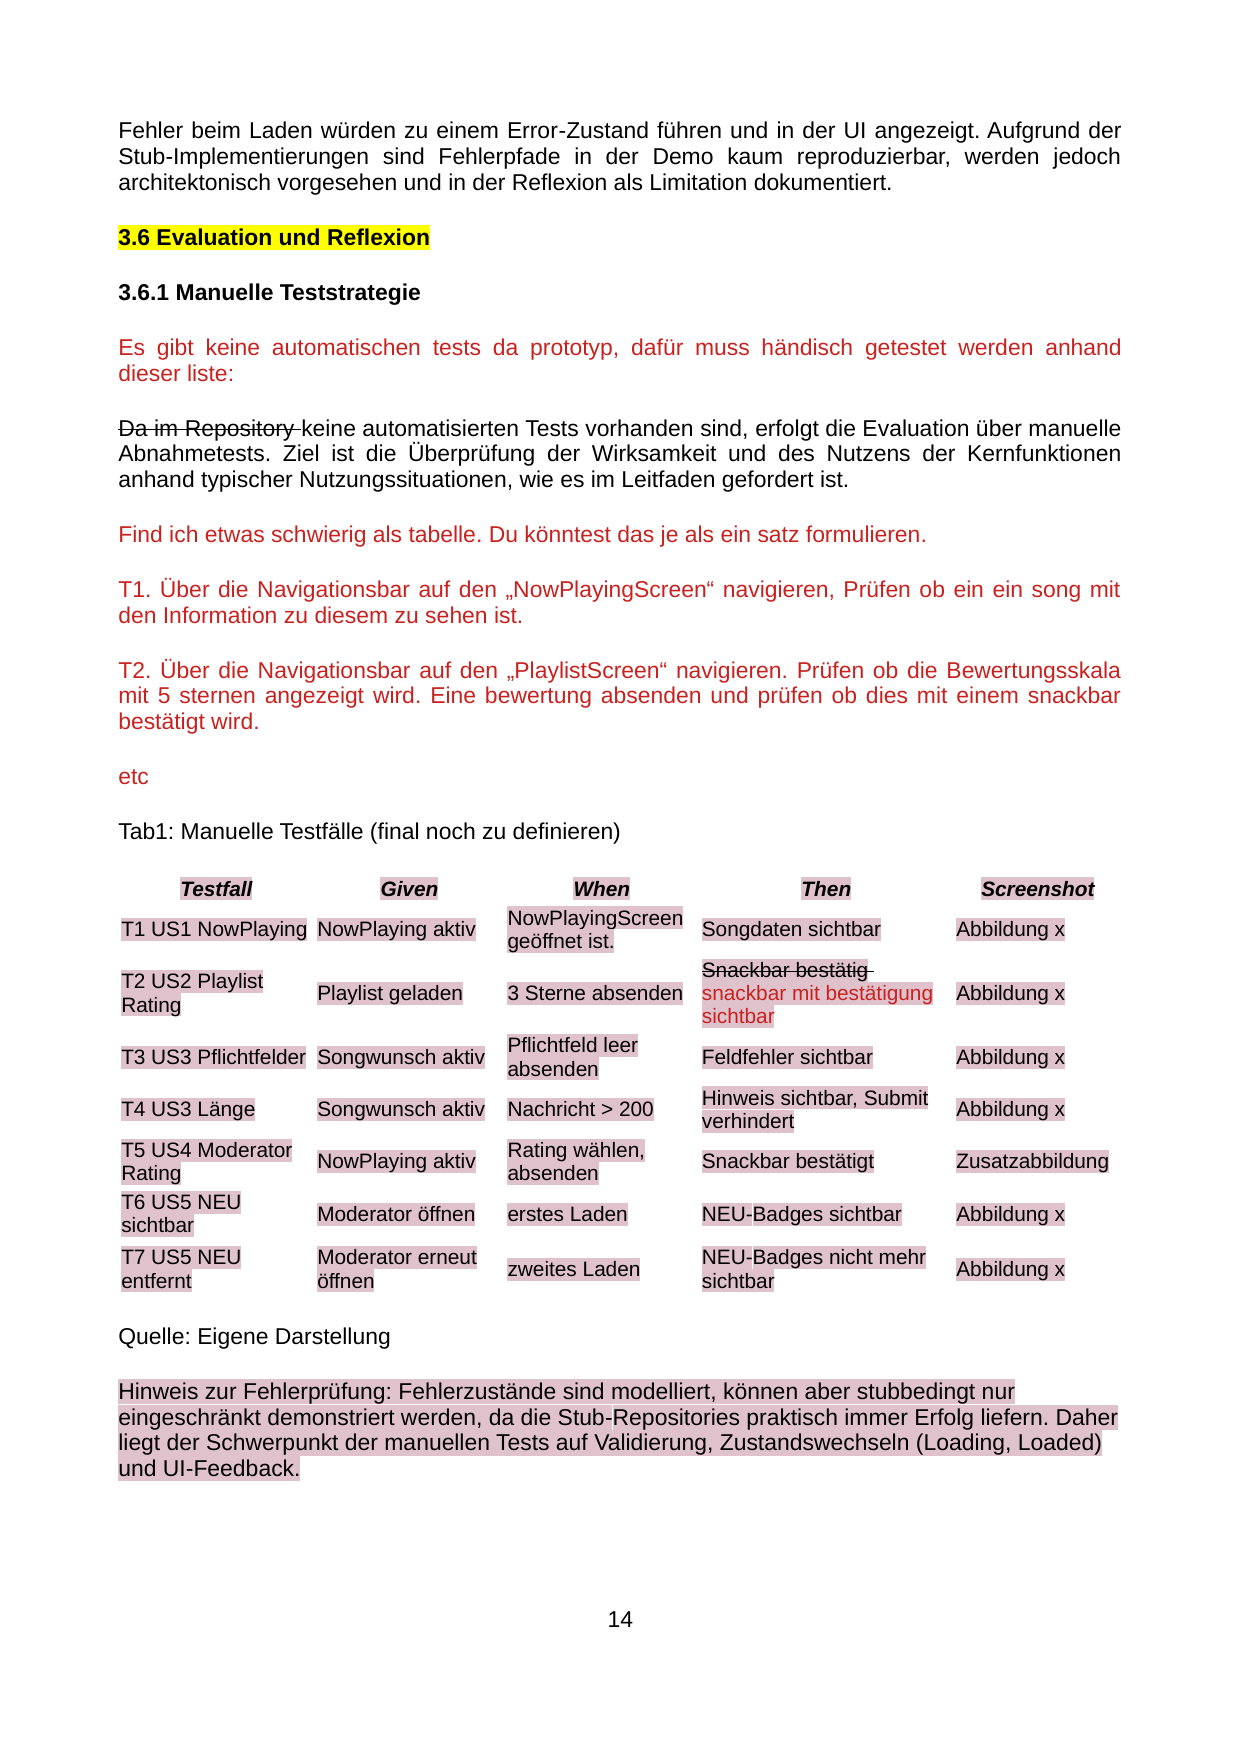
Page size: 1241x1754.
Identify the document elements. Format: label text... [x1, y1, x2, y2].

table_cell T6 US5 NEU sichtbar [118, 1188, 314, 1240]
table_cell Abbildung x [953, 1083, 1122, 1136]
text Hinweis zur Fehlerprüfung: Fehlerzustände sind modelliert, können aber stubbedingt nur eingeschränkt demonstriert werden, da die Stub‑Repositories praktisch immer Erfolg liefern. Daher liegt der Schwerpunkt der manuellen Tests auf Validierung, Zustandswechseln (Loading, Loaded) und UI‑Feedback. [118, 1379, 1122, 1481]
table_cell erstes Laden [504, 1188, 699, 1240]
table_cell T5 US4 Moderator Rating [118, 1136, 314, 1188]
table_cell Snackbar bestätig snackbar mit bestätigung sichtbar [699, 956, 953, 1031]
table_cell Songdaten sichtbar [699, 903, 953, 956]
table_cell Hinweis sichtbar, Submit verhindert [699, 1083, 953, 1136]
text Es gibt keine automatischen tests da prototyp, dafür muss händisch getestet werden anhand dieser liste: [118, 335, 1122, 386]
table_header Screenshot [953, 874, 1122, 903]
table_cell Rating wählen, absenden [504, 1136, 699, 1188]
table_cell Snackbar bestätigt [699, 1136, 953, 1188]
table_cell T3 US3 Pflichtfelder [118, 1031, 314, 1083]
text etc [118, 764, 1122, 789]
table_header Given [314, 874, 504, 903]
table_cell Playlist geladen [314, 956, 504, 1031]
table_cell Abbildung x [953, 956, 1122, 1031]
table_cell T2 US2 Playlist Rating [118, 956, 314, 1031]
table_cell Abbildung x [953, 1031, 1122, 1083]
table_cell Songwunsch aktiv [314, 1083, 504, 1136]
table_cell Zusatzabbildung [953, 1136, 1122, 1188]
table_cell Moderator öffnen [314, 1188, 504, 1240]
table_cell 3 Sterne absenden [504, 956, 699, 1031]
text Quelle: Eigene Darstellung [118, 1298, 1122, 1349]
table_cell Abbildung x [953, 903, 1122, 956]
table_cell Pflichtfeld leer absenden [504, 1031, 699, 1083]
table_cell Abbildung x [953, 1240, 1122, 1298]
table_cell Songwunsch aktiv [314, 1031, 504, 1083]
table_cell NowPlaying aktiv [314, 903, 504, 956]
table_cell NEU‑Badges sichtbar [699, 1188, 953, 1240]
text Find ich etwas schwierig als tabelle. Du könntest das je als ein satz formulieren. [118, 522, 1122, 547]
text Tab1: Manuelle Testfälle (final noch zu definieren) [118, 819, 1122, 845]
text Da im Repository keine automatisierten Tests vorhanden sind, erfolgt die Evaluation über manuelle Abnahmetests. Ziel ist die Überprüfung der Wirksamkeit und des Nutzens der Kernfunktionen anhand typischer Nutzungssituationen, wie es im Leitfaden gefordert ist. [118, 415, 1122, 492]
table_cell Abbildung x [953, 1188, 1122, 1240]
table_cell zweites Laden [504, 1240, 699, 1298]
text T1. Über die Navigationsbar auf den „NowPlayingScreen“ navigieren, Prüfen ob ein ein song mit den Information zu diesem zu sehen ist. [118, 577, 1122, 628]
table_cell T4 US3 Länge [118, 1083, 314, 1136]
table_cell NowPlayingScreen geöffnet ist. [504, 903, 699, 956]
table_cell T7 US5 NEU entfernt [118, 1240, 314, 1298]
table_header When [504, 874, 699, 903]
text Fehler beim Laden würden zu einem Error‑Zustand führen und in der UI angezeigt. Aufgrund der Stub‑Implementierungen sind Fehlerpfade in der Demo kaum reproduzierbar, werden jedoch architektonisch vorgesehen und in der Reflexion als Limitation dokumentiert. [118, 118, 1122, 195]
table_cell Moderator erneut öffnen [314, 1240, 504, 1298]
table_cell NEU‑Badges nicht mehr sichtbar [699, 1240, 953, 1298]
table_cell Feldfehler sichtbar [699, 1031, 953, 1083]
table_cell T1 US1 NowPlaying [118, 903, 314, 956]
text 3.6.1 Manuelle Teststrategie [118, 279, 1122, 305]
table_cell Nachricht > 200 [504, 1083, 699, 1136]
table_header Then [699, 874, 953, 903]
table_header Testfall [118, 874, 314, 903]
text T2. Über die Navigationsbar auf den „PlaylistScreen“ navigieren. Prüfen ob die Bewertungsskala mit 5 sternen angezeigt wird. Eine bewertung absenden und prüfen ob dies mit einem snackbar bestätigt wird. [118, 658, 1122, 734]
text 3.6 Evaluation und Reflexion [118, 224, 1122, 250]
table_cell NowPlaying aktiv [314, 1136, 504, 1188]
